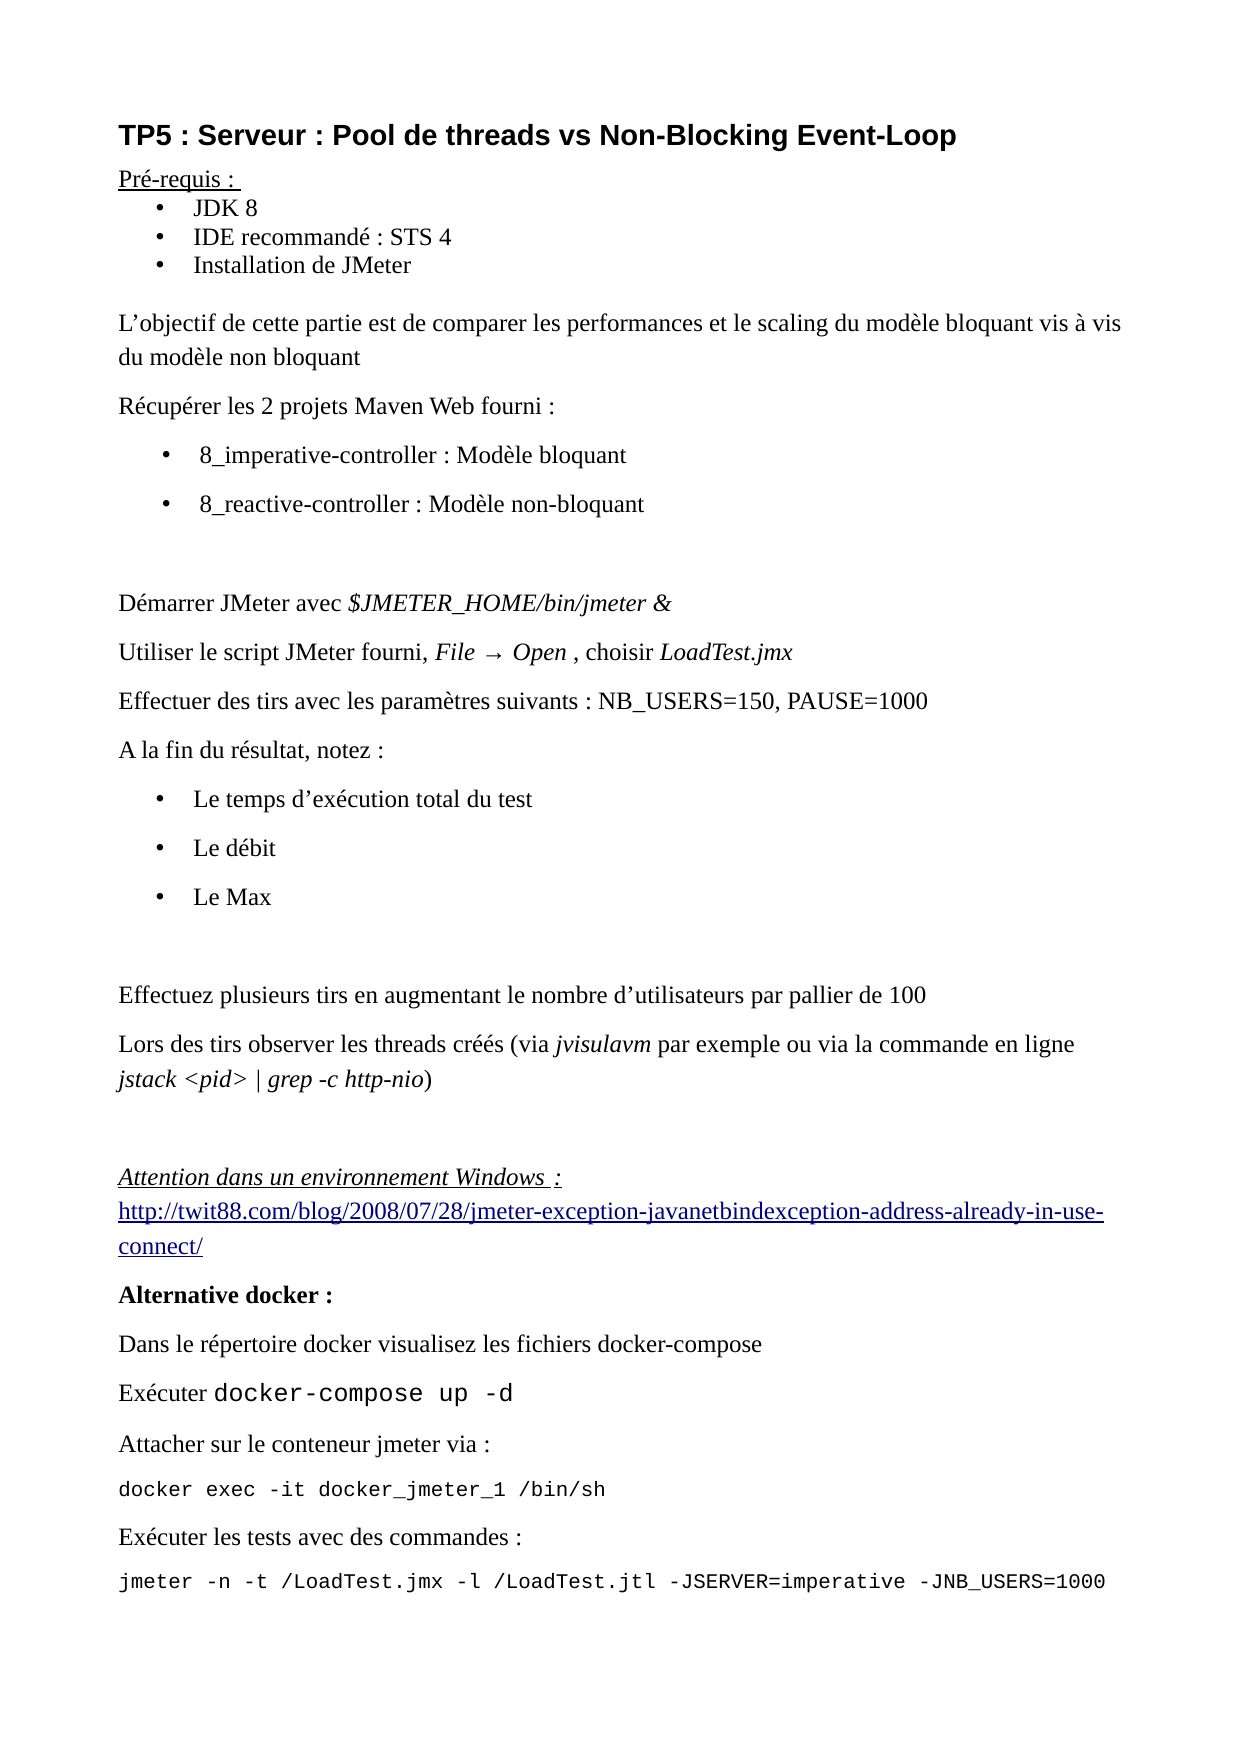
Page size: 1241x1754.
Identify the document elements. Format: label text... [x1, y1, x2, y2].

text Exécuter docker-compose up -d [118, 1378, 1122, 1409]
list Installation de JMeter [156, 250, 1122, 279]
text Attacher sur le conteneur jmeter via : [118, 1429, 1122, 1458]
text Effectuez plusieurs tirs en augmentant le nombre d’utilisateurs par pallier de 100 [118, 980, 1122, 1009]
list Le temps d’exécution total du test [156, 784, 1122, 813]
text Démarrer JMeter avec $JMETER_HOME/bin/jmeter & [118, 588, 1122, 616]
text Alternative docker : [118, 1280, 1122, 1309]
text Exécuter les tests avec des commandes : [118, 1522, 1122, 1550]
text Attention dans un environnement Windows : http://twit88.com/blog/2008/07/28/jmeter-exception-javanetbindexception-address-already-in-use-connect/ [118, 1162, 1122, 1259]
text Pré-requis : [118, 164, 1122, 193]
list JDK 8 [156, 193, 1122, 222]
text Lors des tirs observer les threads créés (via jvisulavm par exemple ou via la commande en ligne jstack <pid> | grep -c http-nio) [118, 1029, 1122, 1092]
list Le débit [156, 833, 1122, 862]
text Récupérer les 2 projets Maven Web fourni : [118, 391, 1122, 420]
list Le Max [156, 882, 1122, 911]
text L’objectif de cette partie est de comparer les performances et le scaling du modèle bloquant vis à vis du modèle non bloquant [118, 308, 1122, 371]
list 8_imperative-controller : Modèle bloquant [162, 441, 1122, 469]
text docker exec -it docker_jmeter_1 /bin/sh [118, 1479, 1122, 1502]
list 8_reactive-controller : Modèle non-bloquant [162, 489, 1122, 518]
text Dans le répertoire docker visualisez les fichiers docker-compose [118, 1329, 1122, 1358]
text A la fin du résultat, notez : [118, 735, 1122, 764]
text Effectuer des tirs avec les paramètres suivants : NB_USERS=150, PAUSE=1000 [118, 686, 1122, 714]
subtitle TP5 : Serveur : Pool de threads vs Non-Blocking Event-Loop [118, 118, 1122, 152]
text Utiliser le script JMeter fourni, File → Open , choisir LoadTest.jmx [118, 637, 1122, 666]
text jmeter -n -t /LoadTest.jmx -l /LoadTest.jtl -JSERVER=imperative -JNB_USERS=1000 [118, 1571, 1122, 1594]
list IDE recommandé : STS 4 [156, 222, 1122, 250]
